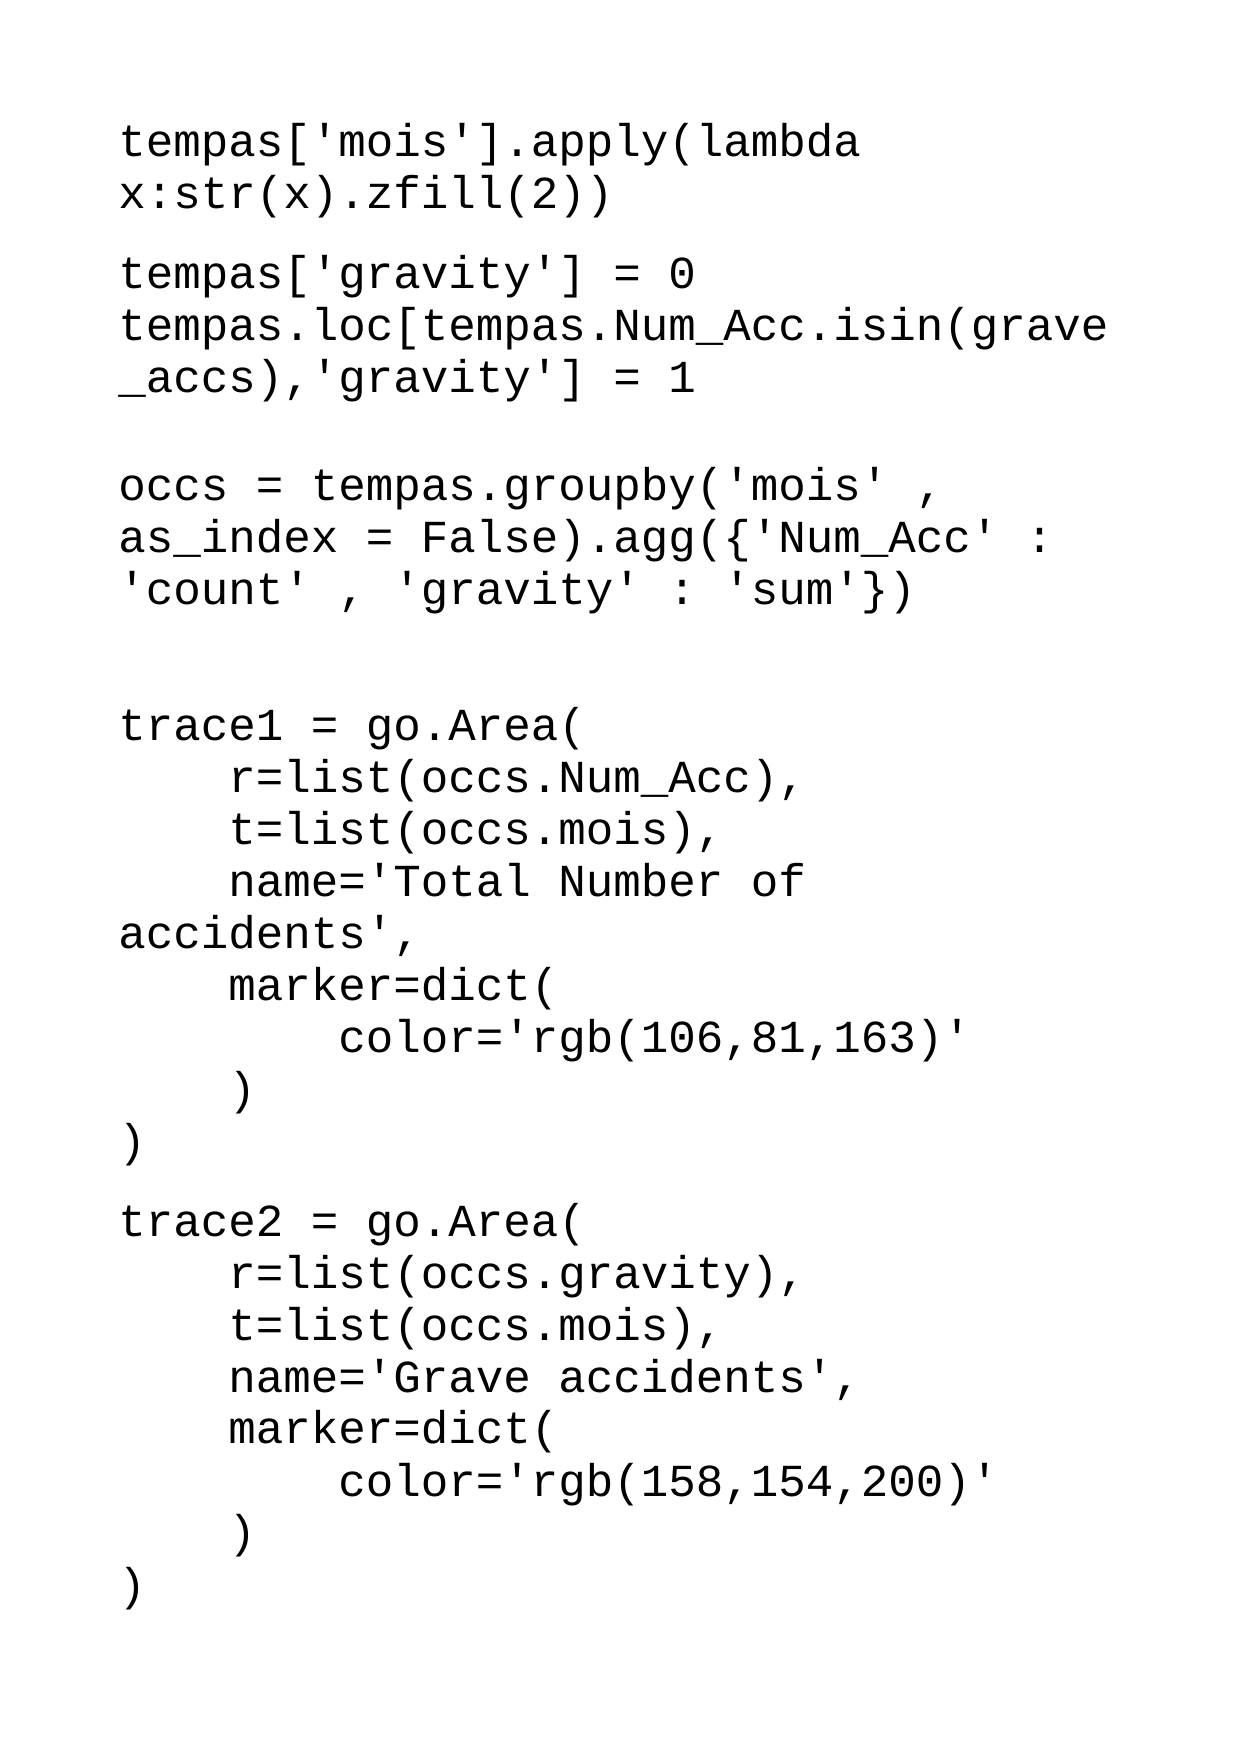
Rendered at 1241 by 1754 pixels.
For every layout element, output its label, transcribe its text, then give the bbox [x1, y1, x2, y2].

text color='rgb(106,81,163)' [118, 1014, 1122, 1066]
text name='Grave accidents', [118, 1354, 1122, 1406]
text tempas['gravity'] = 0 [118, 250, 1122, 302]
text r=list(occs.gravity), [118, 1250, 1122, 1302]
text color='rgb(158,154,200)' [118, 1458, 1122, 1510]
text ) [118, 1118, 1122, 1170]
text marker=dict( [118, 962, 1122, 1014]
text ) [118, 1510, 1122, 1562]
text ) [118, 1562, 1122, 1614]
text trace1 = go.Area( [118, 702, 1122, 754]
text r=list(occs.Num_Acc), [118, 754, 1122, 806]
text t=list(occs.mois), [118, 806, 1122, 858]
text tempas['mois'].apply(lambda x:str(x).zfill(2)) [118, 118, 1122, 222]
text tempas.loc[tempas.Num_Acc.isin(grave_accs),'gravity'] = 1 [118, 302, 1122, 406]
text t=list(occs.mois), [118, 1302, 1122, 1354]
text marker=dict( [118, 1406, 1122, 1458]
text name='Total Number of accidents', [118, 858, 1122, 962]
text occs = tempas.groupby('mois' , as_index = False).agg({'Num_Acc' : 'count' , 'gravity' : 'sum'}) [118, 462, 1122, 618]
text ) [118, 1066, 1122, 1118]
text trace2 = go.Area( [118, 1198, 1122, 1250]
